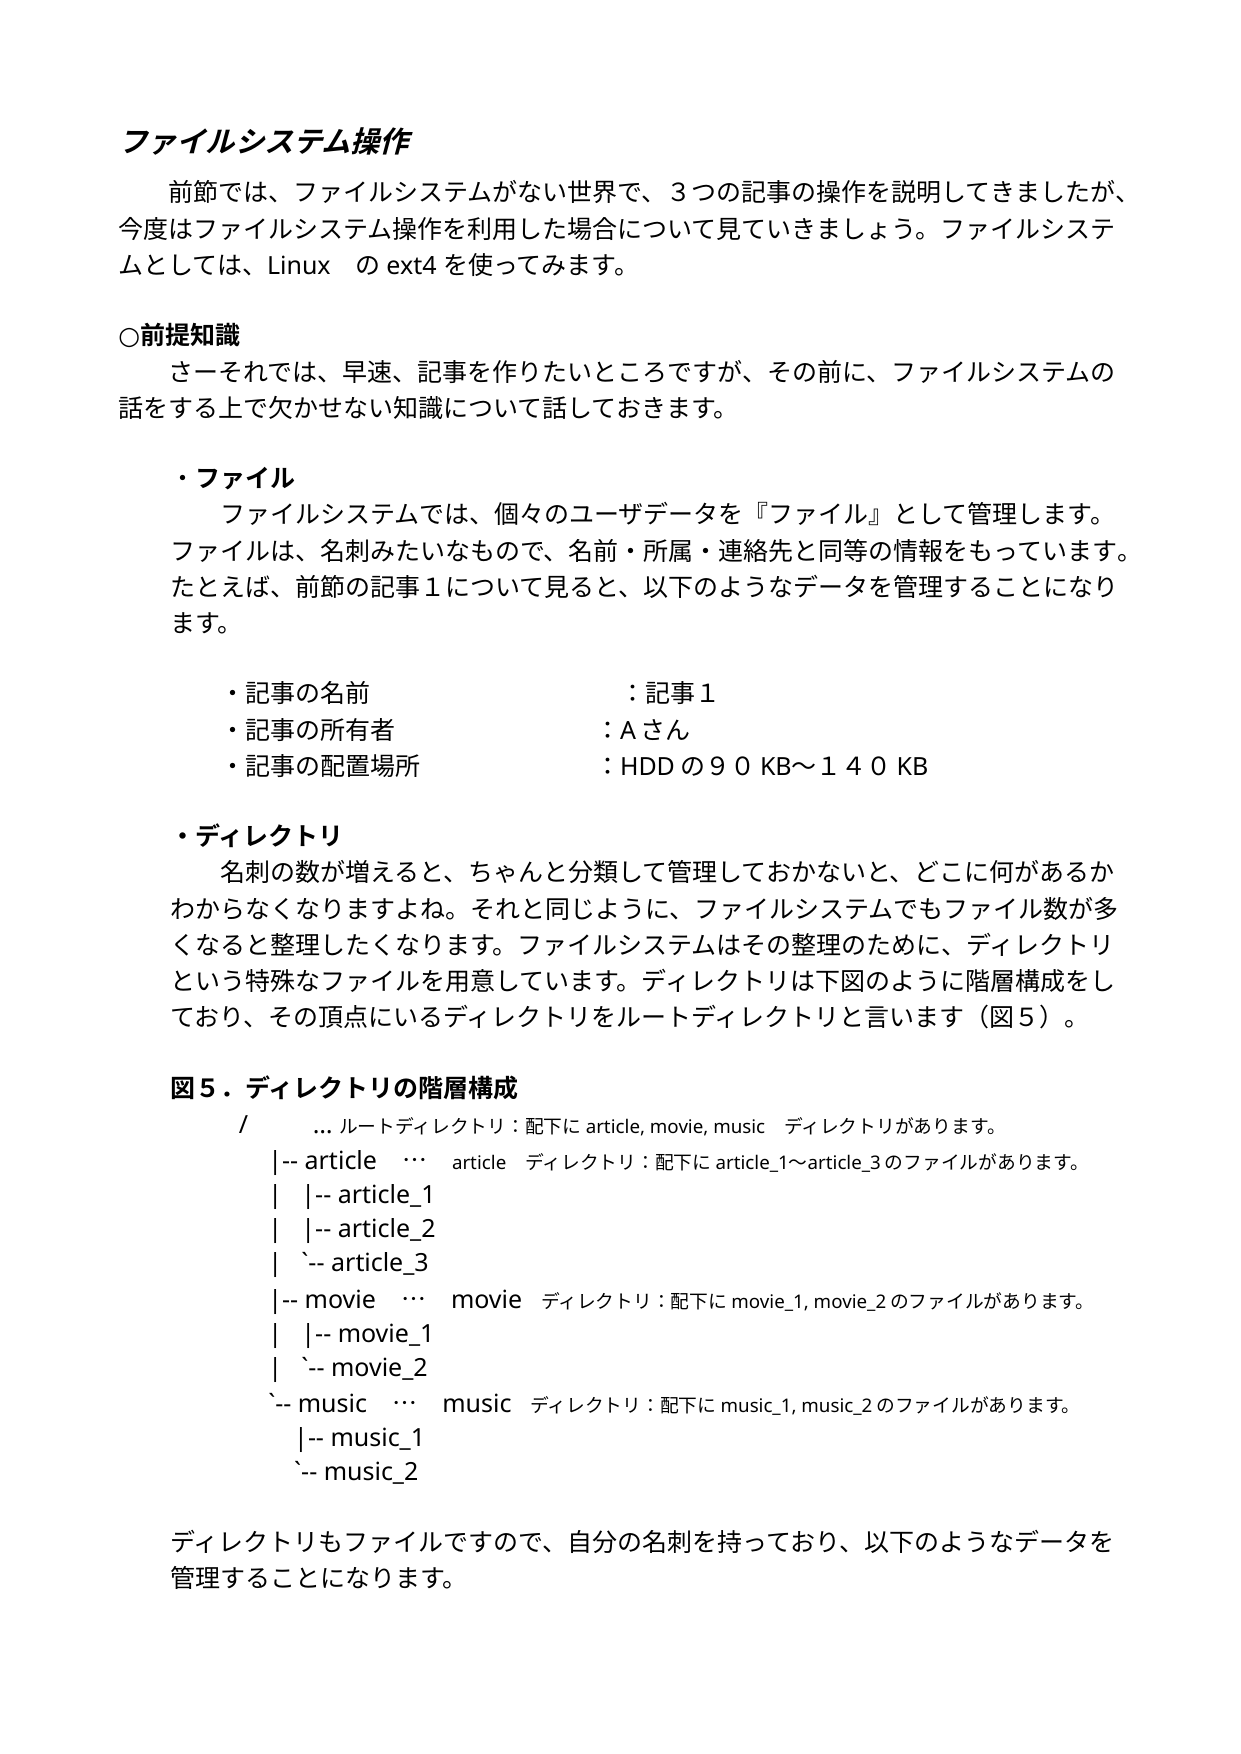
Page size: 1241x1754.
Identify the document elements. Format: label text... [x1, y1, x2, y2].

text |-- movie … movie ディレクトリ：配下に movie_1, movie_2のファイルがあります。 [268, 1279, 1122, 1315]
text ・ディレクトリ [170, 817, 1122, 853]
text 名刺の数が増えると、ちゃんと分類して管理しておかないと、どこに何があるかわからなくなりますよね。それと同じように、ファイルシステムでもファイル数が多くなると整理したくなります。ファイルシステムはその整理のために、ディレクトリという特殊なファイルを用意しています。ディレクトリは下図のように階層構成をしており、その頂点にいるディレクトリをルートディレクトリと言います（図５）。 [170, 853, 1122, 1034]
text `-- music … music ディレクトリ：配下に music_1, music_2のファイルがあります。 [268, 1383, 1122, 1420]
text `-- music_2 [268, 1454, 1122, 1488]
text ・記事の所有者 ：Aさん [170, 710, 1122, 746]
text 前節では、ファイルシステムがない世界で、３つの記事の操作を説明してきましたが、今度はファイルシステム操作を利用した場合について見ていきましょう。ファイルシステムとしては、Linux の ext4 を使ってみます。 [118, 173, 1122, 282]
text ・記事の配置場所 ：HDDの９０KB～１４０KB [170, 746, 1122, 783]
text ディレクトリもファイルですので、自分の名刺を持っており、以下のようなデータを管理することになります。 [170, 1522, 1122, 1594]
text ・記事の名前 ：記事１ [170, 674, 1122, 710]
text |-- article … article ディレクトリ：配下に article_1～article_3のファイルがあります。 [268, 1141, 1122, 1177]
text ファイルシステムでは、個々のユーザデータを『ファイル』として管理します。ファイルは、名刺みたいなもので、名前・所属・連絡先と同等の情報をもっています。たとえば、前節の記事１について見ると、以下のようなデータを管理することになります。 [170, 495, 1122, 640]
text |-- music_1 [268, 1420, 1122, 1454]
text | `-- article_3 [268, 1245, 1122, 1279]
text さーそれでは、早速、記事を作りたいところですが、その前に、ファイルシステムの話をする上で欠かせない知識について話しておきます。 [118, 352, 1122, 424]
text / … ルートディレクトリ：配下に article, movie, music ディレクトリがあります。 [118, 1104, 1122, 1141]
text ○前提知識 [118, 316, 1122, 352]
text | |-- movie_1 [268, 1315, 1122, 1349]
text | `-- movie_2 [268, 1349, 1122, 1383]
text | |-- article_2 [268, 1211, 1122, 1245]
text 図５．ディレクトリの階層構成 [170, 1068, 1122, 1104]
text ・ファイル [170, 458, 1122, 495]
subtitle ファイルシステム操作 [118, 118, 1122, 160]
text | |-- article_1 [268, 1177, 1122, 1211]
